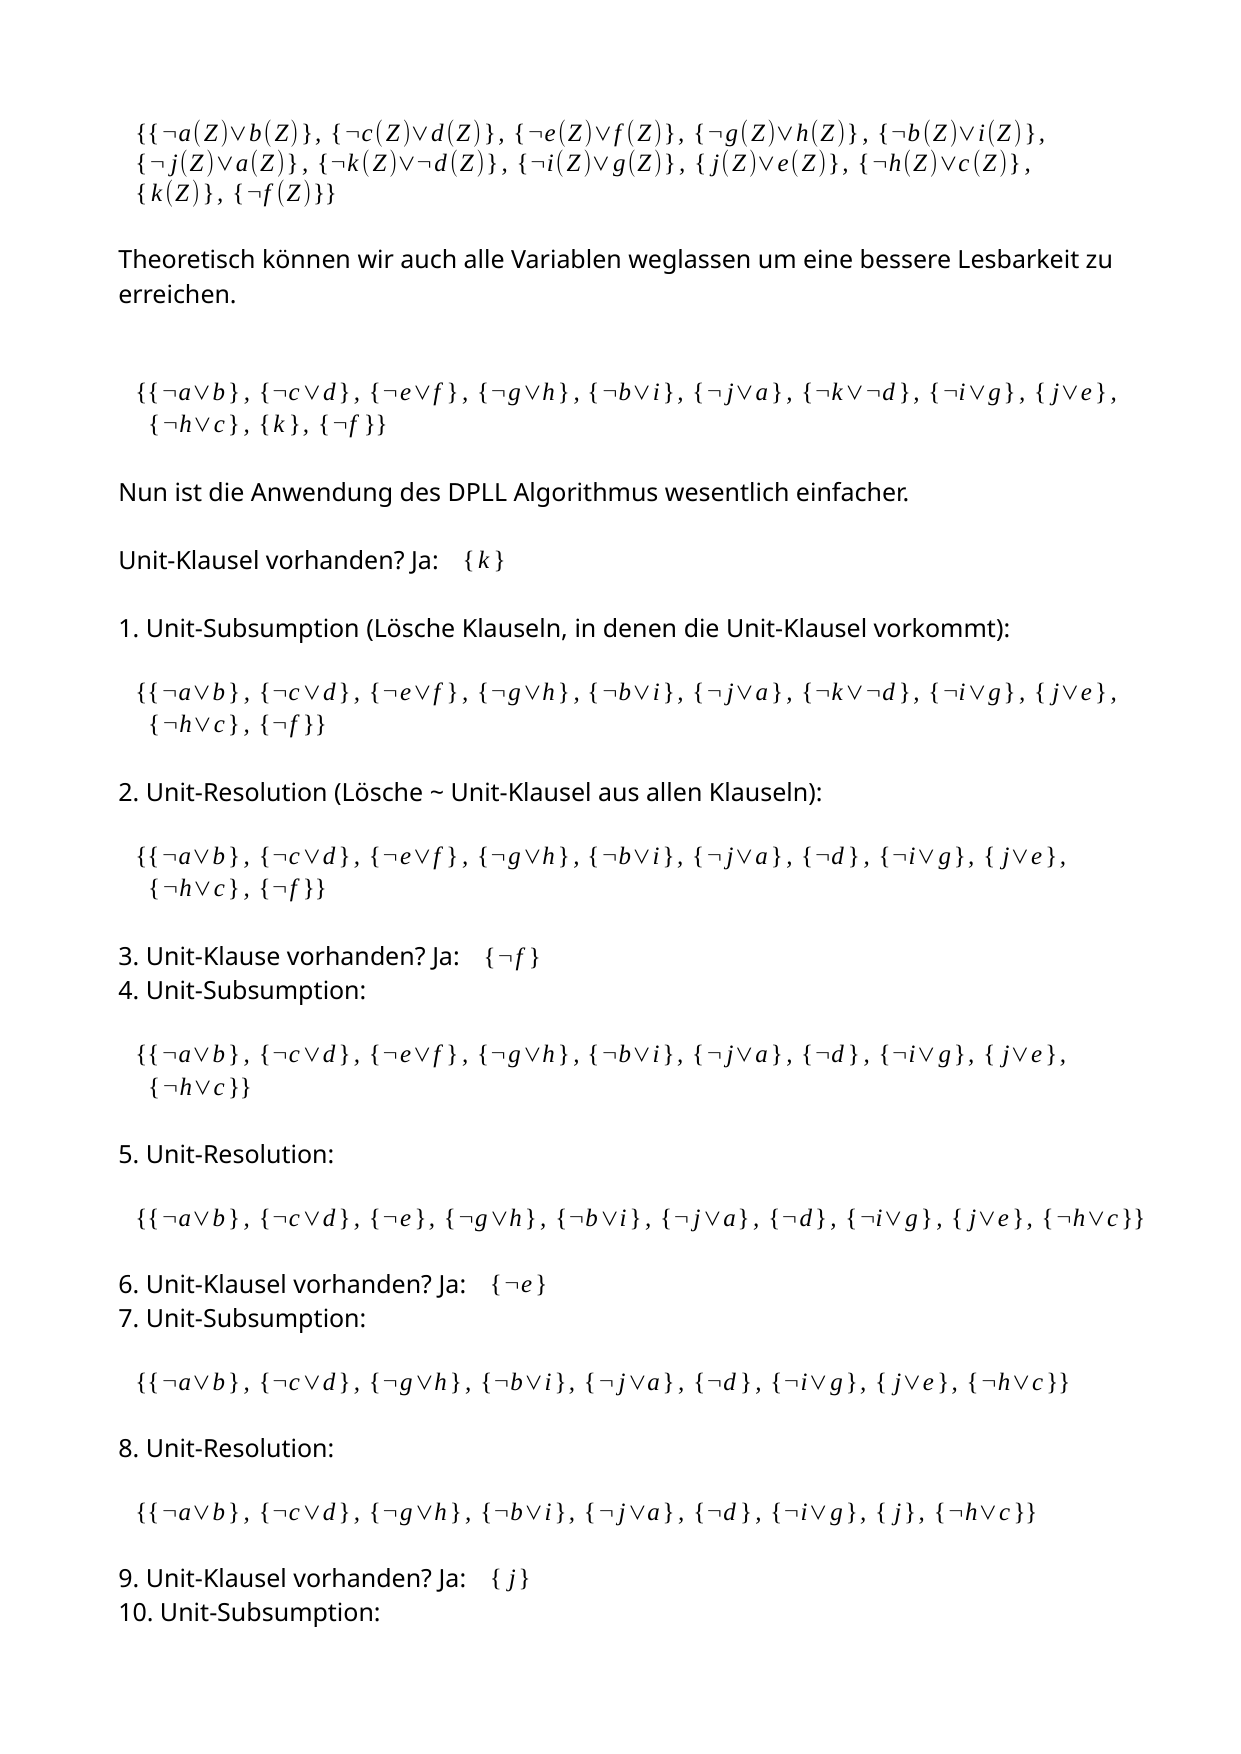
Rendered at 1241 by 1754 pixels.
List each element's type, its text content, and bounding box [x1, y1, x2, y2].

text 9. Unit-Klausel vorhanden? Ja: [118, 1560, 1122, 1594]
text 2. Unit-Resolution (Lösche ~ Unit-Klausel aus allen Klauseln): [118, 774, 1122, 808]
text 3. Unit-Klause vorhanden? Ja: [118, 938, 1122, 972]
text 7. Unit-Subsumption: [118, 1300, 1122, 1334]
text Unit-Klausel vorhanden? Ja: [118, 542, 1122, 576]
text 8. Unit-Resolution: [118, 1430, 1122, 1464]
text 10. Unit-Subsumption: [118, 1594, 1122, 1628]
text 1. Unit-Subsumption (Lösche Klauseln, in denen die Unit-Klausel vorkommt): [118, 611, 1122, 644]
text Nun ist die Anwendung des DPLL Algorithmus wesentlich einfacher. [118, 474, 1122, 508]
text 4. Unit-Subsumption: [118, 972, 1122, 1007]
text 6. Unit-Klausel vorhanden? Ja: [118, 1266, 1122, 1300]
text 5. Unit-Resolution: [118, 1136, 1122, 1171]
text Theoretisch können wir auch alle Variablen weglassen um eine bessere Lesbarkeit zu erreichen. [118, 242, 1122, 310]
